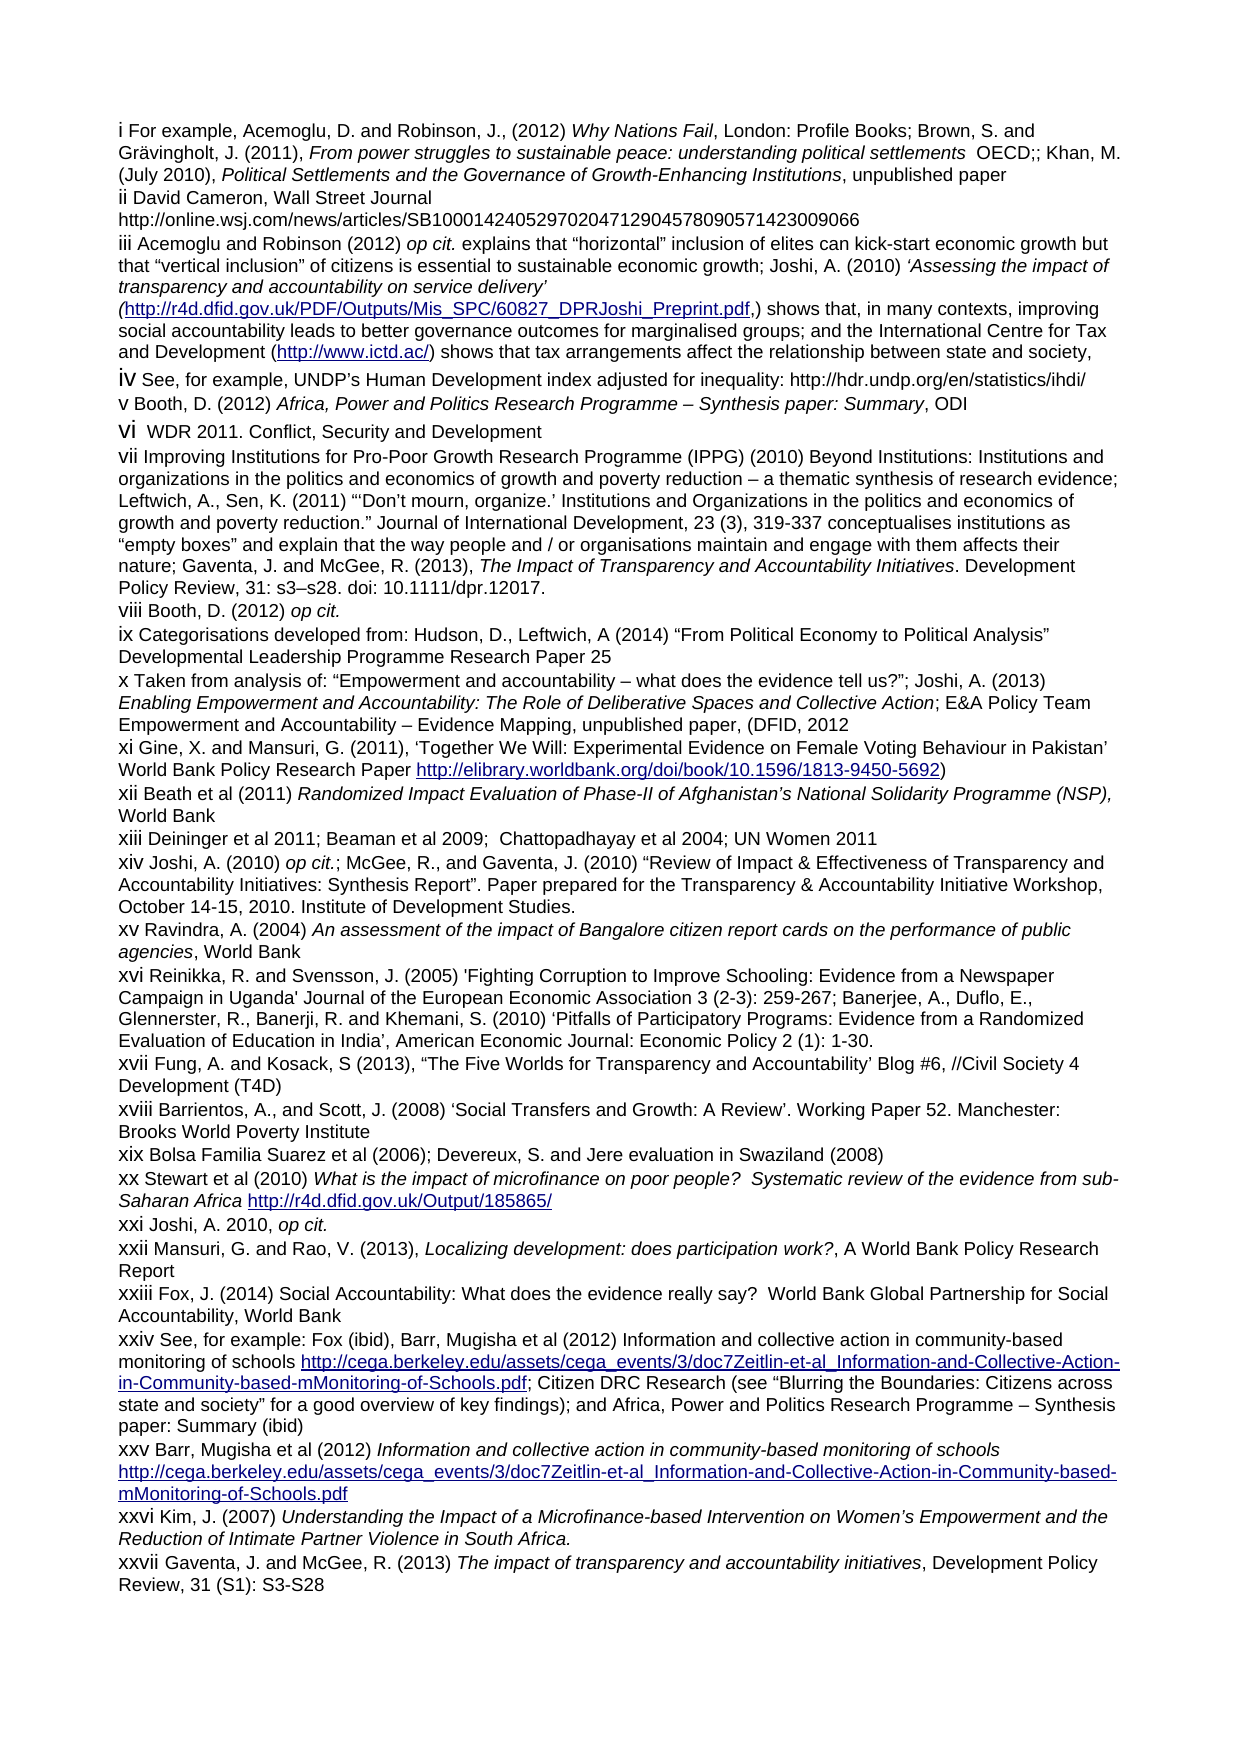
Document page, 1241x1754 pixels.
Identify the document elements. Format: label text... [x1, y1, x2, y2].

list Ravindra, A. (2004) An assessment of the impact of Bangalore citizen report cards on the performance of public agencies, World Bank [118, 917, 1122, 962]
text WDR 2011. Conflict, Security and Development [118, 415, 1122, 444]
list Beath et al (2011) Randomized Impact Evaluation of Phase-II of Afghanistan’s National Solidarity Programme (NSP), World Bank [118, 780, 1122, 826]
text Gaventa, J. and McGee, R. (2013) The impact of transparency and accountability initiatives, Development Policy Review, 31 (S1): S3-S28 [118, 1549, 1122, 1595]
text Kim, J. (2007) Understanding the Impact of a Microfinance-based Intervention on Women’s Empowerment and the Reduction of Intimate Partner Violence in South Africa. [118, 1504, 1122, 1549]
list Stewart et al (2010) What is the impact of microfinance on poor people? Systematic review of the evidence from sub-Saharan Africa http://r4d.dfid.gov.uk/Output/185865/ [118, 1166, 1122, 1212]
list Deininger et al 2011; Beaman et al 2009; Chattopadhayay et al 2004; UN Women 2011 [118, 826, 1122, 850]
text Leftwich, A., Sen, K. (2011) “‘Don’t mourn, organize.’ Institutions and Organizations in the politics and economics of growth and poverty reduction.” Journal of International Development, 23 (3), 319‐337 conceptualises institutions as “empty boxes” and explain that the way people and / or organisations maintain and engage with them affects their nature; Gaventa, J. and McGee, R. (2013), The Impact of Transparency and Accountability Initiatives. Development Policy Review, 31: s3–s28. doi: 10.1111/dpr.12017. [118, 489, 1122, 598]
text Acemoglu and Robinson (2012) op cit. explains that “horizontal” inclusion of elites can kick-start economic growth but that “vertical inclusion” of citizens is essential to sustainable economic growth; Joshi, A. (2010) ‘Assessing the impact of transparency and accountability on service delivery’ (http://r4d.dfid.gov.uk/PDF/Outputs/Mis_SPC/60827_DPRJoshi_Preprint.pdf,) shows that, in many contexts, improving social accountability leads to better governance outcomes for marginalised groups; and the International Centre for Tax and Development (http://www.ictd.ac/) shows that tax arrangements affect the relationship between state and society, [118, 231, 1122, 362]
list Categorisations developed from: Hudson, D., Leftwich, A (2014) “From Political Economy to Political Analysis” Developmental Leadership Programme Research Paper 25 [118, 622, 1122, 668]
text Improving Institutions for Pro‐Poor Growth Research Programme (IPPG) (2010) Beyond Institutions: Institutions and organizations in the politics and economics of growth and poverty reduction – a thematic synthesis of research evidence; [118, 444, 1122, 489]
text Taken from analysis of: “Empowerment and accountability – what does the evidence tell us?”; Joshi, A. (2013) Enabling Empowerment and Accountability: The Role of Deliberative Spaces and Collective Action; E&A Policy Team Empowerment and Accountability – Evidence Mapping, unpublished paper, (DFID, 2012 [118, 668, 1122, 735]
text Fox, J. (2014) Social Accountability: What does the evidence really say? World Bank Global Partnership for Social Accountability, World Bank [118, 1281, 1122, 1327]
list Fung, A. and Kosack, S (2013), “The Five Worlds for Transparency and Accountability’ Blog #6, //Civil Society 4 Development (T4D) [118, 1051, 1122, 1097]
list Reinikka, R. and Svensson, J. (2005) 'Fighting Corruption to Improve Schooling: Evidence from a Newspaper Campaign in Uganda' Journal of the European Economic Association 3 (2-3): 259-267; Banerjee, A., Duflo, E., Glennerster, R., Banerji, R. and Khemani, S. (2010) ‘Pitfalls of Participatory Programs: Evidence from a Randomized Evaluation of Education in India’, American Economic Journal: Economic Policy 2 (1): 1-30. [118, 962, 1122, 1051]
text Booth, D. (2012) Africa, Power and Politics Research Programme – Synthesis paper: Summary, ODI [118, 391, 1122, 415]
list Joshi, A. 2010, op cit. [118, 1212, 1122, 1236]
list Barrientos, A., and Scott, J. (2008) ‘Social Transfers and Growth: A Review’. Working Paper 52. Manchester: Brooks World Poverty Institute [118, 1097, 1122, 1142]
list Gine, X. and Mansuri, G. (2011), ‘Together We Will: Experimental Evidence on Female Voting Behaviour in Pakistan’ World Bank Policy Research Paper http://elibrary.worldbank.org/doi/book/10.1596/1813-9450-5692) [118, 735, 1122, 780]
list Bolsa Familia Suarez et al (2006); Devereux, S. and Jere evaluation in Swaziland (2008) [118, 1142, 1122, 1166]
text David Cameron, Wall Street Journal http://online.wsj.com/news/articles/SB10001424052970204712904578090571423009066 [118, 185, 1122, 231]
text See, for example: Fox (ibid), Barr, Mugisha et al (2012) Information and collective action in community-based monitoring of schools http://cega.berkeley.edu/assets/cega_events/3/doc7Zeitlin-et-al_Information-and-Collective-Action-in-Community-based-mMonitoring-of-Schools.pdf; Citizen DRC Research (see “Blurring the Boundaries: Citizens across state and society” for a good overview of key findings); and Africa, Power and Politics Research Programme – Synthesis paper: Summary (ibid) [118, 1327, 1122, 1437]
text Booth, D. (2012) op cit. [118, 598, 1122, 622]
text Joshi, A. (2010) op cit.; McGee, R., and Gaventa, J. (2010) “Review of Impact & Effectiveness of Transparency and Accountability Initiatives: Synthesis Report”. Paper prepared for the Transparency & Accountability Initiative Workshop, October 14-15, 2010. Institute of Development Studies. [118, 850, 1122, 917]
text Barr, Mugisha et al (2012) Information and collective action in community-based monitoring of schools http://cega.berkeley.edu/assets/cega_events/3/doc7Zeitlin-et-al_Information-and-Collective-Action-in-Community-based-mMonitoring-of-Schools.pdf [118, 1437, 1122, 1504]
text For example, Acemoglu, D. and Robinson, J., (2012) Why Nations Fail, London: Profile Books; Brown, S. and Grävingholt, J. (2011), From power struggles to sustainable peace: understanding political settlements OECD;; Khan, M. (July 2010), Political Settlements and the Governance of Growth-Enhancing Institutions, unpublished paper [118, 118, 1122, 185]
text See, for example, UNDP’s Human Development index adjusted for inequality: http://hdr.undp.org/en/statistics/ihdi/ [118, 362, 1122, 391]
text Mansuri, G. and Rao, V. (2013), Localizing development: does participation work?, A World Bank Policy Research Report [118, 1236, 1122, 1281]
